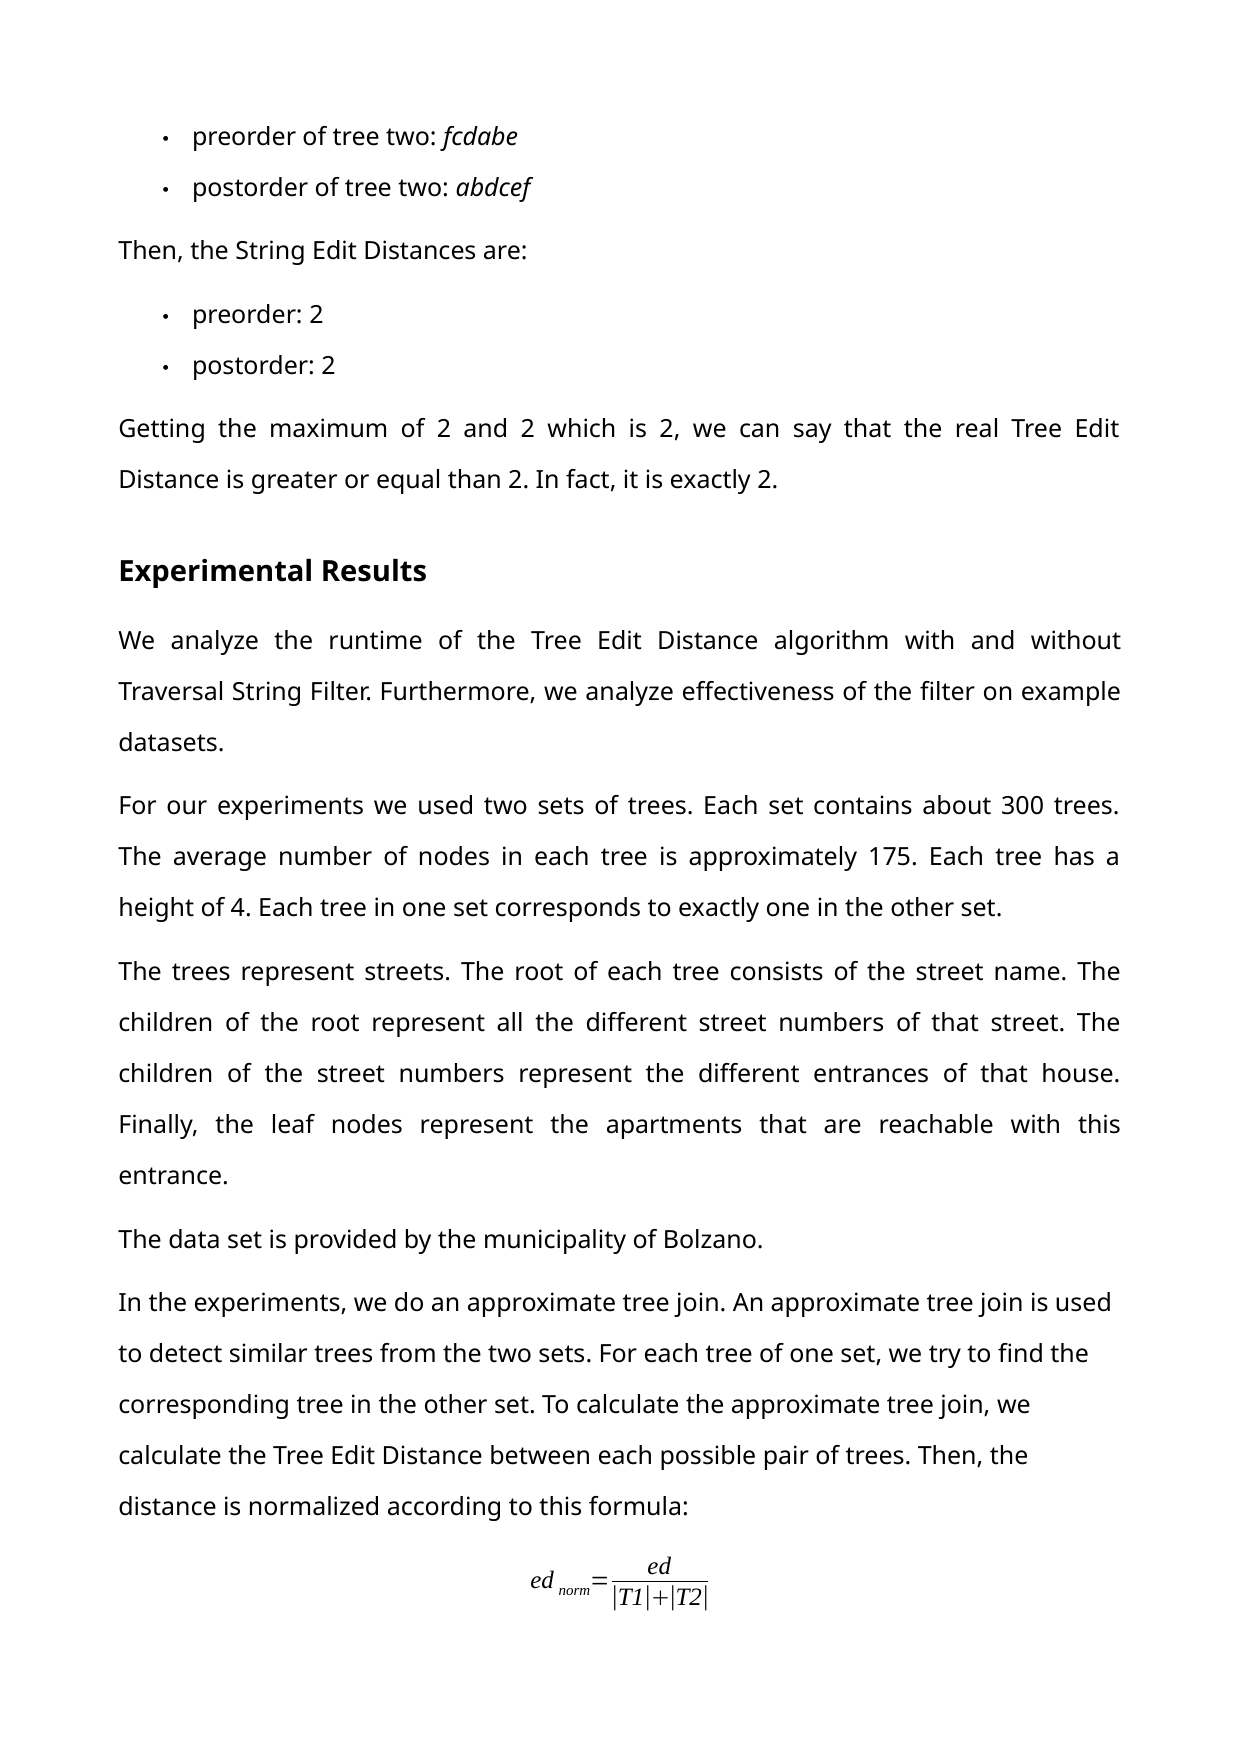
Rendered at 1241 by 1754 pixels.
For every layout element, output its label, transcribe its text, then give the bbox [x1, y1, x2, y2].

list postorder of tree two: abdcef [162, 169, 1122, 203]
text We analyze the runtime of the Tree Edit Distance algorithm with and without Traversal String Filter. Furthermore, we analyze effectiveness of the filter on example datasets. [118, 622, 1122, 758]
text In the experiments, we do an approximate tree join. An approximate tree join is used to detect similar trees from the two sets. For each tree of one set, we try to find the corresponding tree in the other set. To calculate the approximate tree join, we calculate the Tree Edit Distance between each possible pair of trees. Then, the distance is normalized according to this formula: [118, 1285, 1122, 1523]
list preorder of tree two: fcdabe [162, 118, 1122, 152]
list postorder: 2 [162, 347, 1122, 381]
text The trees represent streets. The root of each tree consists of the street name. The children of the root represent all the different street numbers of that street. The children of the street numbers represent the different entrances of that house. Finally, the leaf nodes represent the apartments that are reachable with this entrance. [118, 954, 1122, 1192]
list preorder: 2 [162, 296, 1122, 330]
text The data set is provided by the municipality of Bolzano. [118, 1221, 1122, 1255]
text Getting the maximum of 2 and 2 which is 2, we can say that the real Tree Edit Distance is greater or equal than 2. In fact, it is exactly 2. [118, 411, 1122, 496]
subtitle Experimental Results [118, 550, 1122, 590]
text For our experiments we used two sets of trees. Each set contains about 300 trees. The average number of nodes in each tree is approximately 175. Each tree has a height of 4. Each tree in one set corresponds to exactly one in the other set. [118, 788, 1122, 924]
text Then, the String Edit Distances are: [118, 233, 1122, 267]
